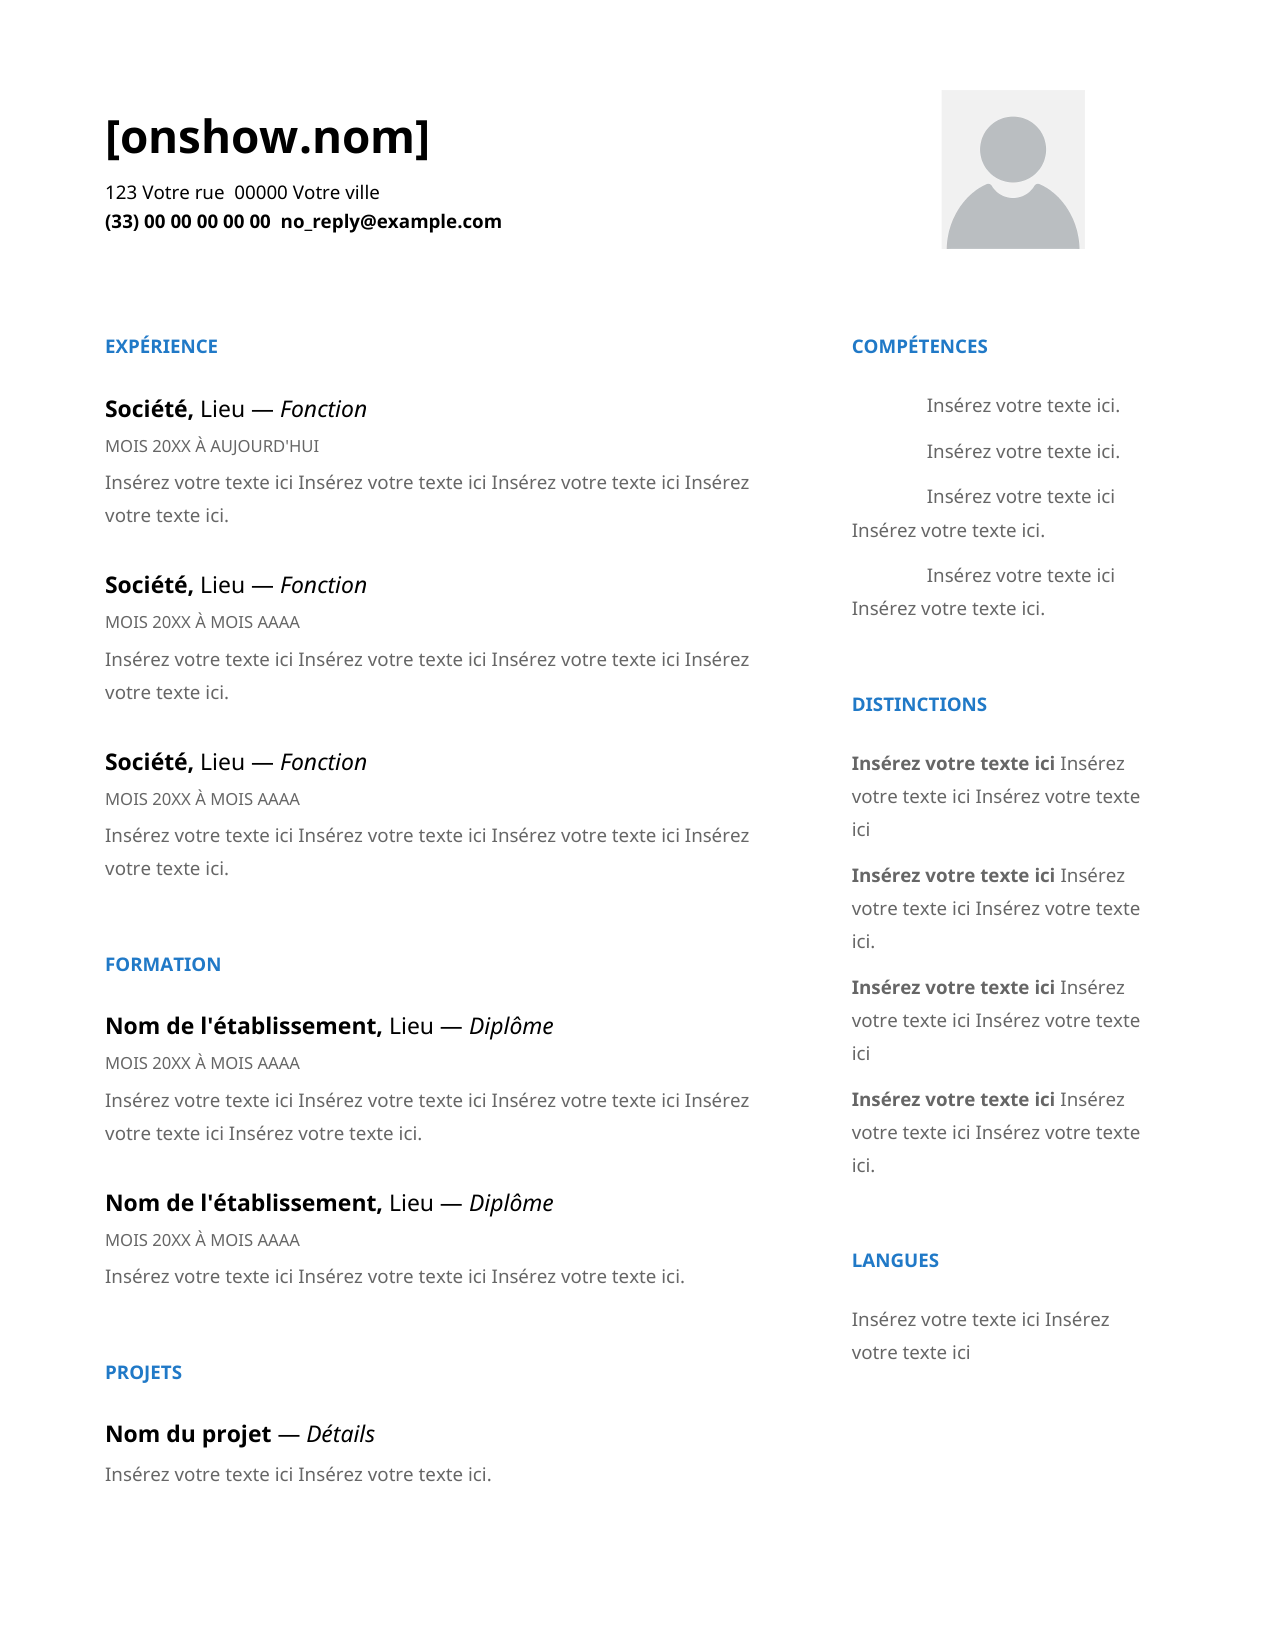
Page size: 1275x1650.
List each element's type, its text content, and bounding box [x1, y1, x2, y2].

picture [941, 90, 1085, 249]
table_cell EXPÉRIENCE Société, Lieu — Fonction MOIS 20XX À AUJOURD'HUI Insérez votre texte ici Insérez votre texte ici Insérez votre texte ici Insérez votre texte ici. Société, Lieu — Fonction MOIS 20XX À MOIS AAAA Insérez votre texte ici Insérez votre texte ici Insérez votre texte ici Insérez votre texte ici. Société, Lieu — Fonction MOIS 20XX À MOIS AAAA Insérez votre texte ici Insérez votre texte ici Insérez votre texte ici Insérez votre texte ici. FORMATION Nom de l'établissement, Lieu — Diplôme MOIS 20XX À MOIS AAAA Insérez votre texte ici Insérez votre texte ici Insérez votre texte ici Insérez votre texte ici Insérez votre texte ici. Nom de l'établissement, Lieu — Diplôme MOIS 20XX À MOIS AAAA Insérez votre texte ici Insérez votre texte ici Insérez votre texte ici. PROJETS Nom du projet — Détails Insérez votre texte ici Insérez votre texte ici. [90, 256, 837, 1560]
table_cell COMPÉTENCES Insérez votre texte ici. Insérez votre texte ici. Insérez votre texte ici Insérez votre texte ici. Insérez votre texte ici Insérez votre texte ici. DISTINCTIONS Insérez votre texte ici Insérez votre texte ici Insérez votre texte ici Insérez votre texte ici Insérez votre texte ici Insérez votre texte ici. Insérez votre texte ici Insérez votre texte ici Insérez votre texte ici Insérez votre texte ici Insérez votre texte ici Insérez votre texte ici. LANGUES Insérez votre texte ici Insérez votre texte ici [837, 256, 1199, 1560]
table_header [onshow.nom] 123 Votre rue 00000 Votre ville (33) 00 00 00 00 00 no_reply@example.com [90, 90, 837, 256]
table_header [837, 90, 1199, 256]
